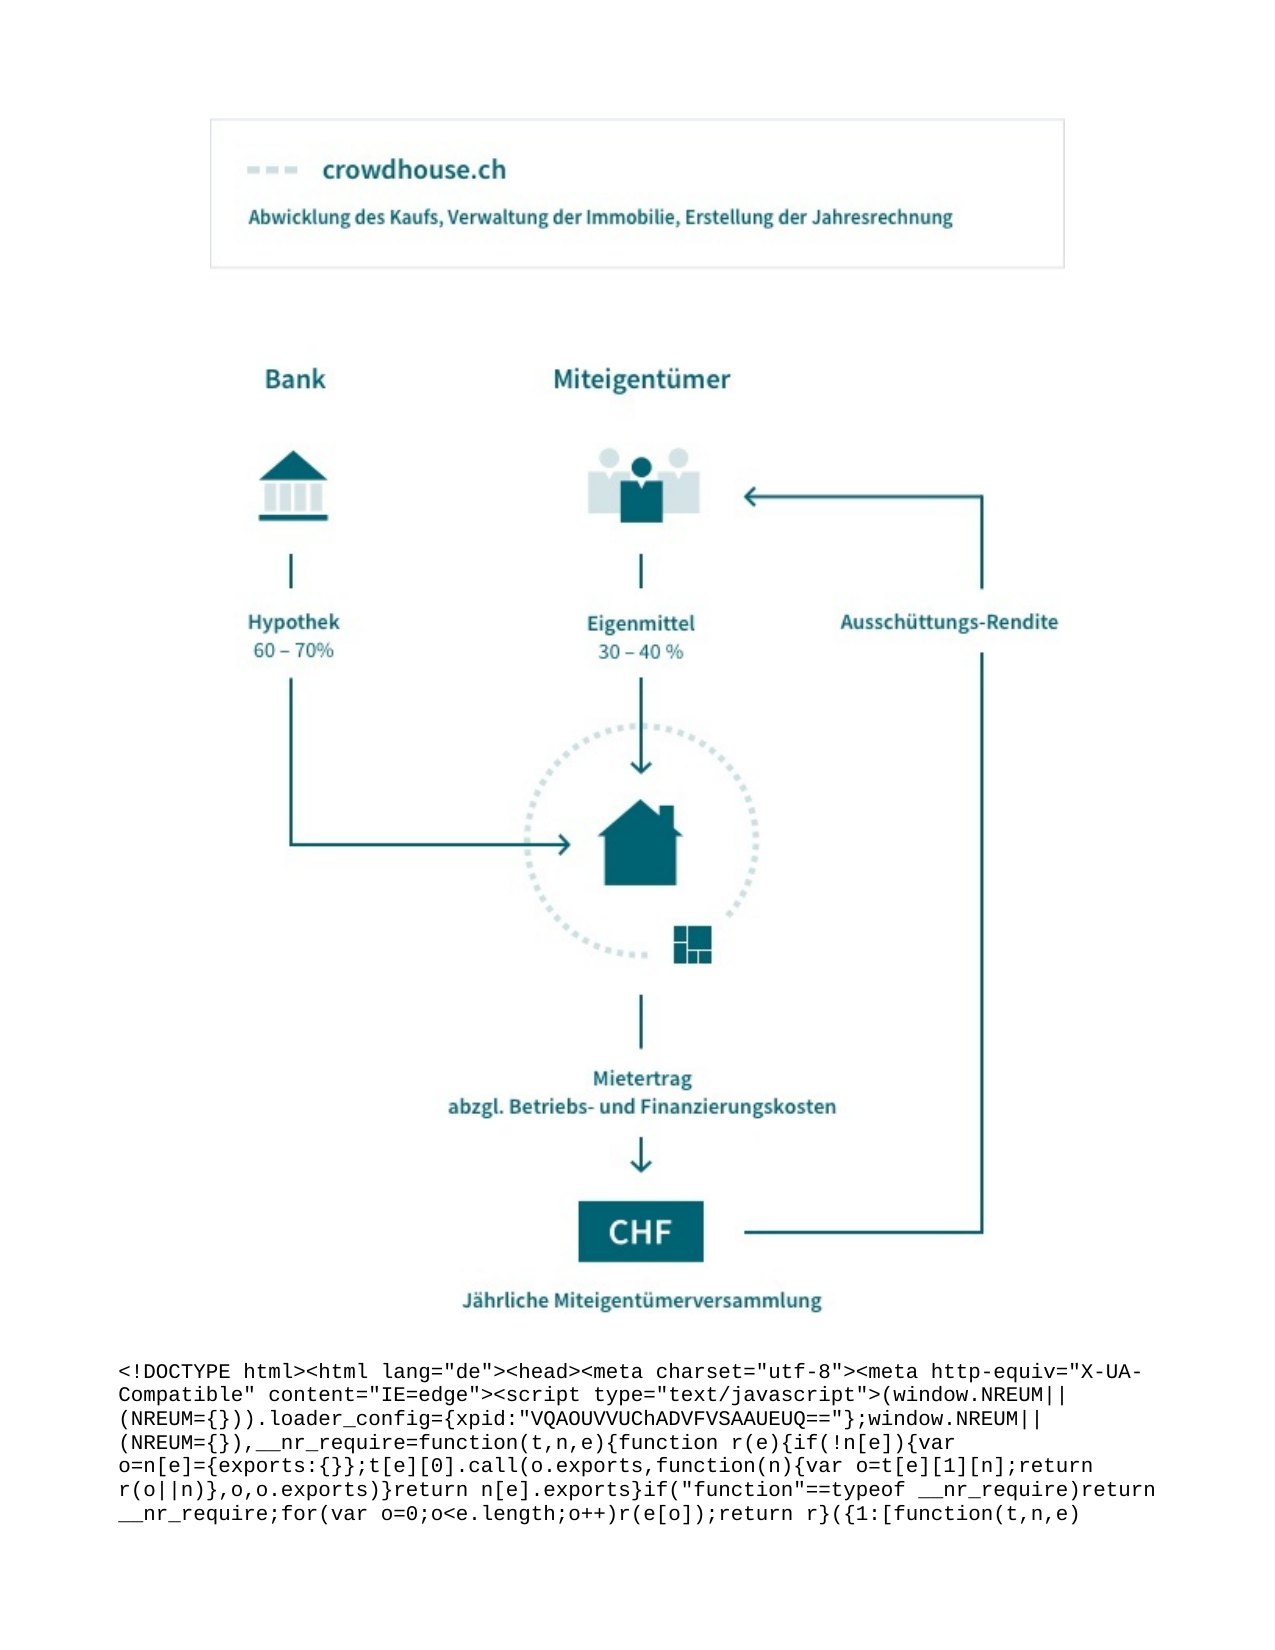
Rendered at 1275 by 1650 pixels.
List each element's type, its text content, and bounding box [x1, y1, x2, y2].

picture [210, 118, 1065, 1314]
text <!DOCTYPE html><html lang="de"><head><meta charset="utf-8"><meta http-equiv="X-UA-Compatible" content="IE=edge"><script type="text/javascript">(window.NREUM||(NREUM={})).loader_config={xpid:"VQAOUVVUChADVFVSAAUEUQ=="};window.NREUM||(NREUM={}),__nr_require=function(t,n,e){function r(e){if(!n[e]){var o=n[e]={exports:{}};t[e][0].call(o.exports,function(n){var o=t[e][1][n];return r(o||n)},o,o.exports)}return n[e].exports}if("function"==typeof __nr_require)return __nr_require;for(var o=0;o<e.length;o++)r(e[o]);return r}({1:[function(t,n,e) [118, 1361, 1157, 1526]
